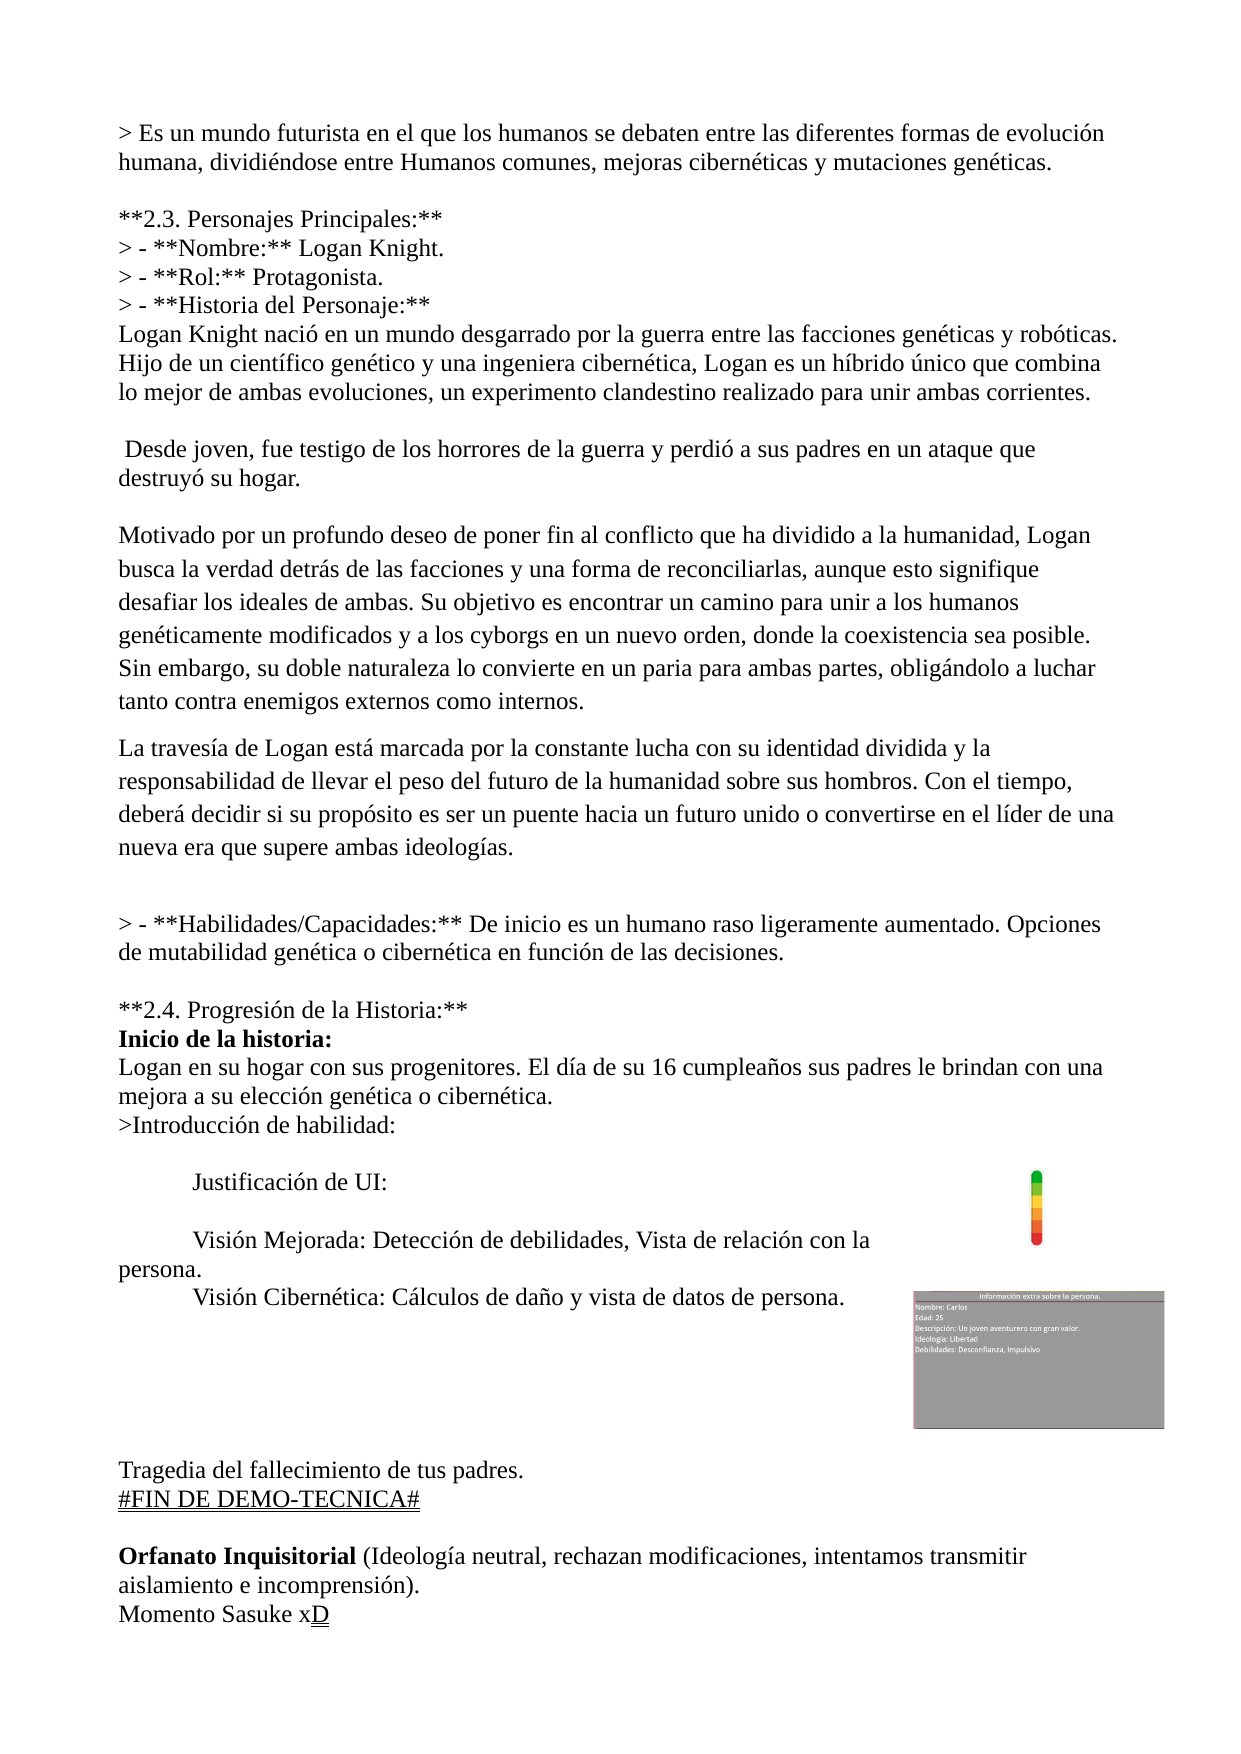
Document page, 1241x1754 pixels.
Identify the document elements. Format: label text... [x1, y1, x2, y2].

text > - **Nombre:** Logan Knight. [118, 233, 1122, 262]
text Orfanato Inquisitorial (Ideología neutral, rechazan modificaciones, intentamos transmitir aislamiento e incomprensión). [118, 1541, 1122, 1599]
text > - **Habilidades/Capacidades:** De inicio es un humano raso ligeramente aumentado. Opciones de mutabilidad genética o cibernética en función de las decisiones. [118, 909, 1122, 966]
text Motivado por un profundo deseo de poner fin al conflicto que ha dividido a la humanidad, Logan busca la verdad detrás de las facciones y una forma de reconciliarlas, aunque esto signifique desafiar los ideales de ambas. Su objetivo es encontrar un camino para unir a los humanos genéticamente modificados y a los cyborgs en un nuevo orden, donde la coexistencia sea posible. Sin embargo, su doble naturaleza lo convierte en un paria para ambas partes, obligándolo a luchar tanto contra enemigos externos como internos. [118, 521, 1122, 714]
picture [960, 1128, 1118, 1273]
text Desde joven, fue testigo de los horrores de la guerra y perdió a sus padres en un ataque que destruyó su hogar. [118, 434, 1122, 492]
text Logan Knight nació en un mundo desgarrado por la guerra entre las facciones genéticas y robóticas. Hijo de un científico genético y una ingeniera cibernética, Logan es un híbrido único que combina lo mejor de ambas evoluciones, un experimento clandestino realizado para unir ambas corrientes. [118, 319, 1122, 406]
text Tragedia del fallecimiento de tus padres. [118, 1455, 1122, 1484]
text Momento Sasuke xD [118, 1599, 1122, 1627]
text La travesía de Logan está marcada por la constante lucha con su identidad dividida y la responsabilidad de llevar el peso del futuro de la humanidad sobre sus hombros. Con el tiempo, deberá decidir si su propósito es ser un puente hacia un futuro unido o convertirse en el líder de una nueva era que supere ambas ideologías. [118, 733, 1122, 861]
text Inicio de la historia: Logan en su hogar con sus progenitores. El día de su 16 cumpleaños sus padres le brindan con una mejora a su elección genética o cibernética. >Introducción de habilidad: Justificación de UI: Visión Mejorada: Detección de debilidades, Vista de relación con la persona. Visión Cibernética: Cálculos de daño y vista de datos de persona. [118, 1024, 1122, 1311]
text **2.4. Progresión de la Historia:** [118, 995, 1122, 1024]
text **2.3. Personajes Principales:** [118, 204, 1122, 233]
text > - **Historia del Personaje:** [118, 291, 1122, 319]
text > - **Rol:** Protagonista. [118, 262, 1122, 291]
text #FIN DE DEMO-TECNICA# [118, 1484, 1122, 1512]
text > Es un mundo futurista en el que los humanos se debaten entre las diferentes formas de evolución humana, dividiéndose entre Humanos comunes, mejoras cibernéticas y mutaciones genéticas. [118, 118, 1122, 176]
picture [913, 1291, 1165, 1429]
